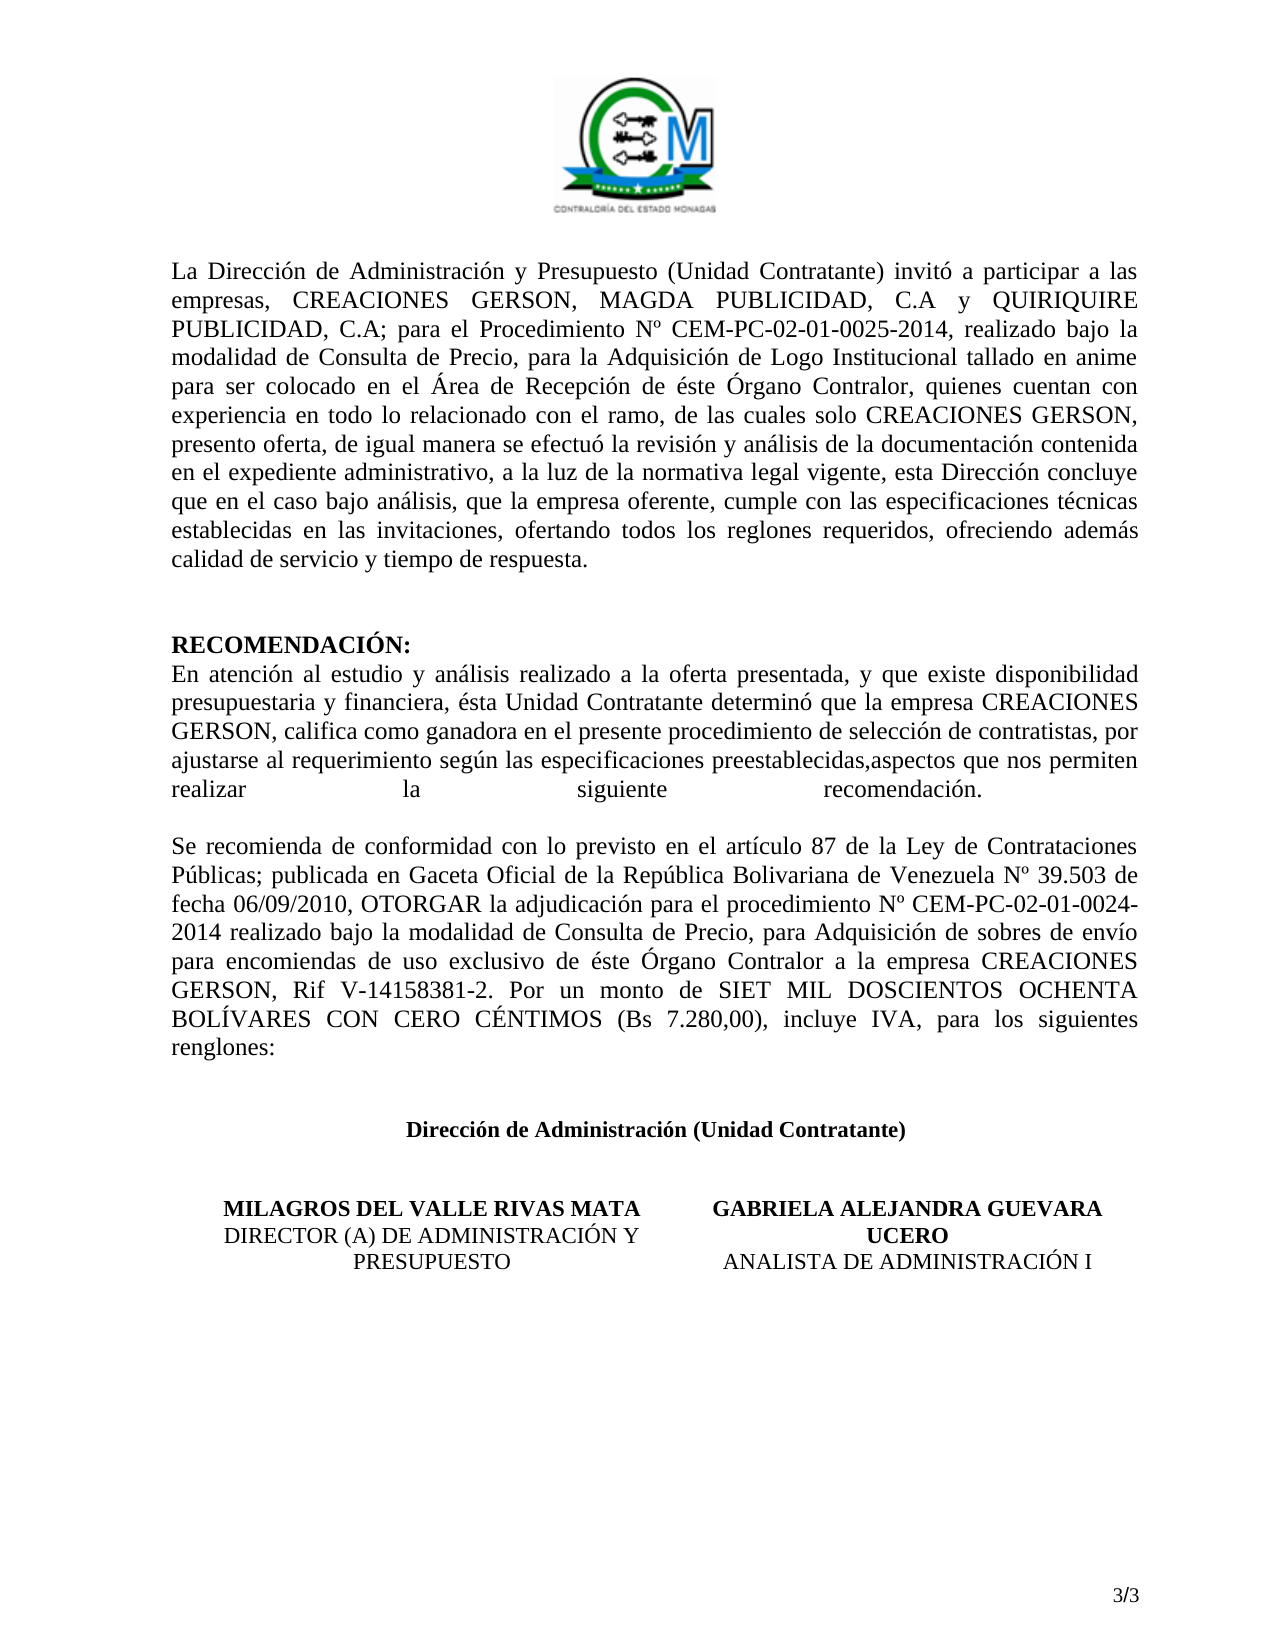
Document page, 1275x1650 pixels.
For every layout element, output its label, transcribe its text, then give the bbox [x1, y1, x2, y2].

picture [551, 75, 719, 216]
text RECOMENDACIÓN: [171, 630, 1139, 659]
text En atención al estudio y análisis realizado a la oferta presentada, y que existe disponibilidad presupuestaria y financiera, ésta Unidad Contratante determinó que la empresa CREACIONES GERSON, califica como ganadora en el presente procedimiento de selección de contratistas, por ajustarse al requerimiento según las especificaciones preestablecidas,aspectos que nos permiten realizar la siguiente recomendación. Se recomienda de conformidad con lo previsto en el artículo 87 de la Ley de Contrataciones Públicas; publicada en Gaceta Oficial de la República Bolivariana de Venezuela Nº 39.503 de fecha 06/09/2010, OTORGAR la adjudicación para el procedimiento Nº CEM-PC-02-01-0024-2014 realizado bajo la modalidad de Consulta de Precio, para Adquisición de sobres de envío para encomiendas de uso exclusivo de éste Órgano Contralor a la empresa CREACIONES GERSON, Rif V-14158381-2. Por un monto de SIET MIL DOSCIENTOS OCHENTA BOLÍVARES CON CERO CÉNTIMOS (Bs 7.280,00), incluye IVA, para los siguientes renglones: [171, 659, 1139, 1061]
table_cell GABRIELA ALEJANDRA GUEVARA UCERO ANALISTA DE ADMINISTRACIÓN I [684, 1143, 1132, 1301]
table_cell MILAGROS DEL VALLE RIVAS MATA DIRECTOR (A) DE ADMINISTRACIÓN Y PRESUPUESTO [180, 1143, 683, 1301]
text La Dirección de Administración y Presupuesto (Unidad Contratante) invitó a participar a las empresas, CREACIONES GERSON, MAGDA PUBLICIDAD, C.A y QUIRIQUIRE PUBLICIDAD, C.A; para el Procedimiento Nº CEM-PC-02-01-0025-2014, realizado bajo la modalidad de Consulta de Precio, para la Adquisición de Logo Institucional tallado en anime para ser colocado en el Área de Recepción de éste Órgano Contralor, quienes cuentan con experiencia en todo lo relacionado con el ramo, de las cuales solo CREACIONES GERSON, presento oferta, de igual manera se efectuó la revisión y análisis de la documentación contenida en el expediente administrativo, a la luz de la normativa legal vigente, esta Dirección concluye que en el caso bajo análisis, que la empresa oferente, cumple con las especificaciones técnicas establecidas en las invitaciones, ofertando todos los reglones requeridos, ofreciendo además calidad de servicio y tiempo de respuesta. [171, 256, 1139, 572]
table_header Dirección de Administración (Unidad Contratante) [180, 1116, 1132, 1143]
